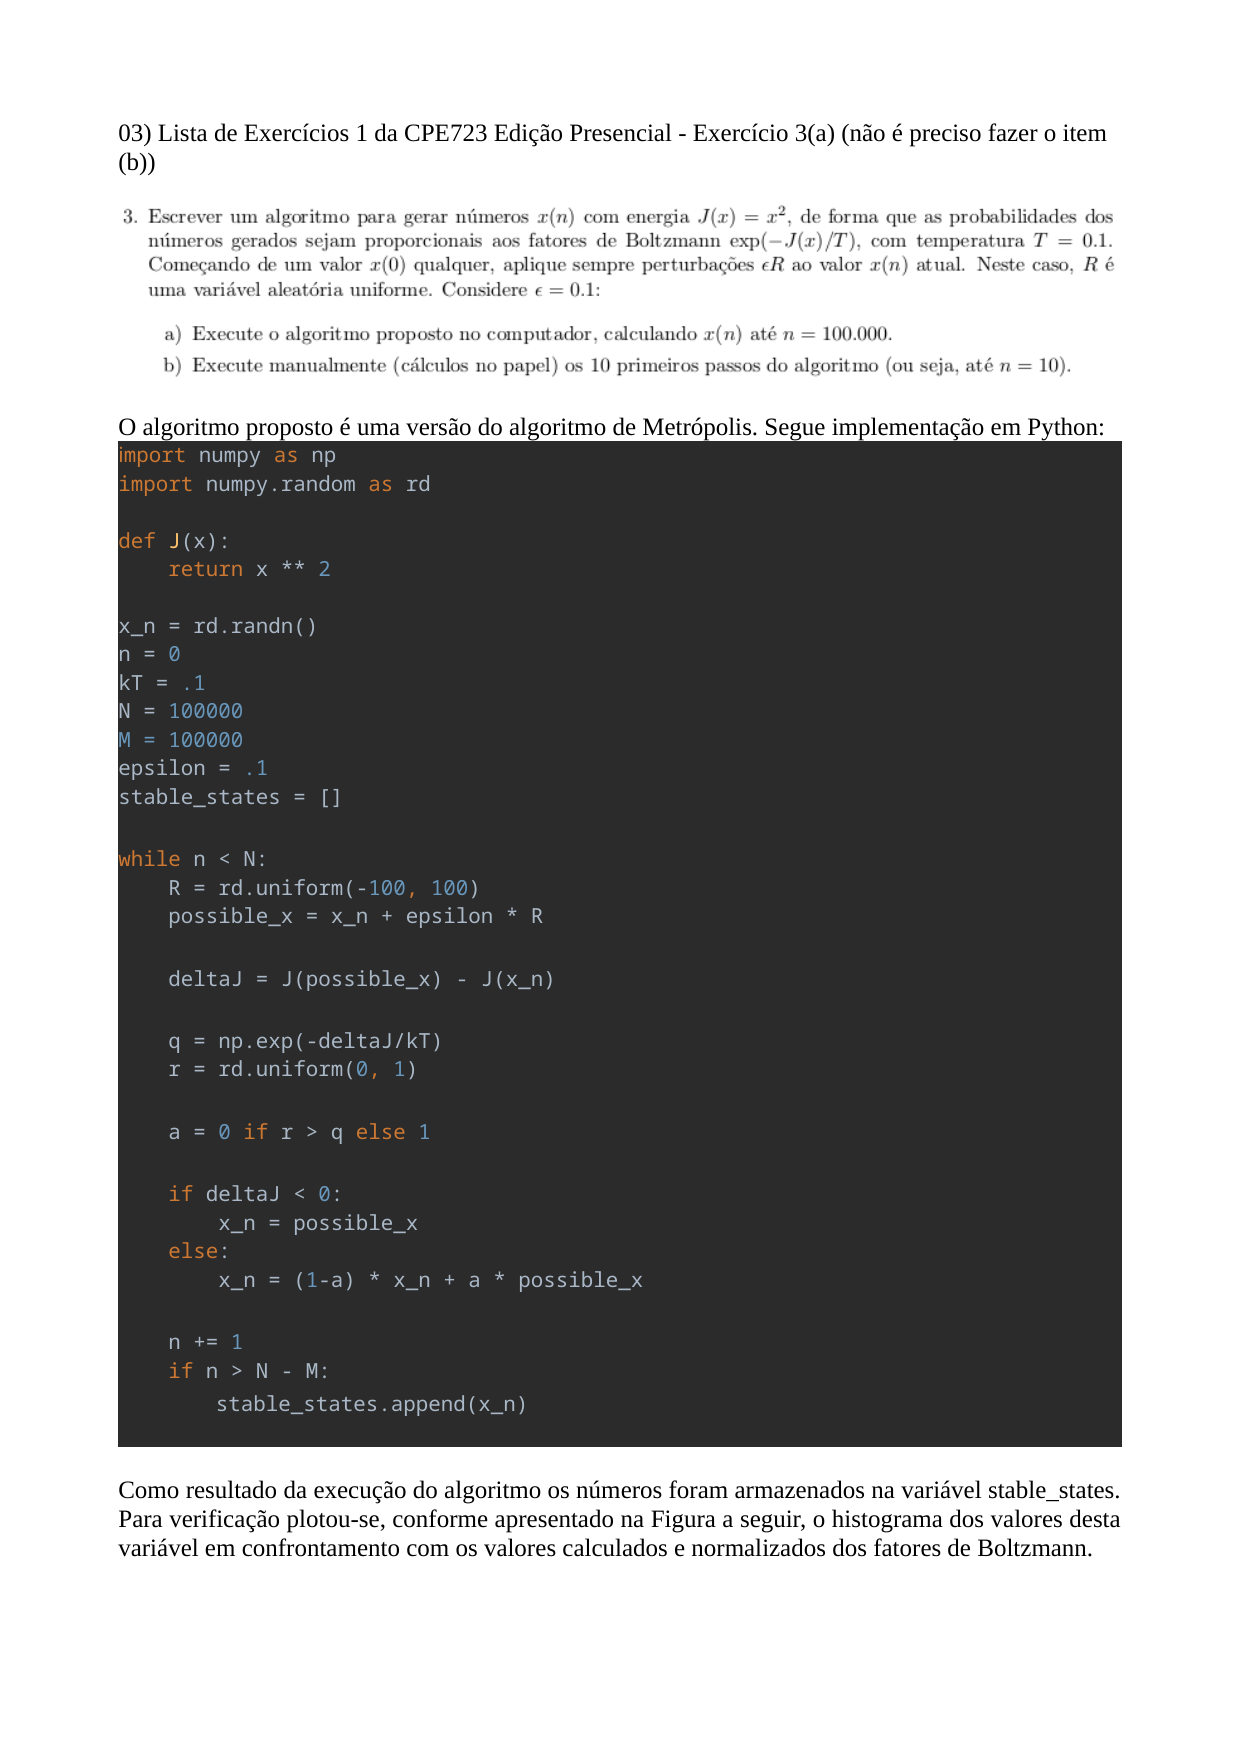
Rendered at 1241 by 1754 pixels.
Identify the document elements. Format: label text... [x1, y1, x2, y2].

text Como resultado da execução do algoritmo os números foram armazenados na variável stable_states. Para verificação plotou-se, conforme apresentado na Figura a seguir, o histograma dos valores desta variável em confrontamento com os valores calculados e normalizados dos fatores de Boltzmann. [118, 1476, 1122, 1562]
text O algoritmo proposto é uma versão do algoritmo de Metrópolis. Segue implementação em Python: [118, 412, 1122, 441]
text x_n = rd.randn() n = 0 kT = .1 N = 100000 M = 100000 epsilon = .1 [118, 611, 1122, 782]
picture [118, 204, 1123, 383]
text import numpy as np import numpy.random as rd [118, 441, 1122, 497]
text if n > N - M: stable_states.append(x_n) [118, 1356, 1122, 1418]
text 03) Lista de Exercícios 1 da CPE723 Edição Presencial - Exercício 3(a) (não é preciso fazer o item (b)) [118, 118, 1122, 176]
text stable_states = [] while n < N: R = rd.uniform(-100, 100) possible_x = x_n + epsilon * R deltaJ = J(possible_x) - J(x_n) q = np.exp(-deltaJ/kT) r = rd.uniform(0, 1) a = 0 if r > q else 1 if deltaJ < 0: x_n = possible_x else: x_n = (1-a) * x_n + a * possible_x n += 1 [118, 782, 1122, 1356]
text def J(x): return x ** 2 [118, 526, 1122, 583]
